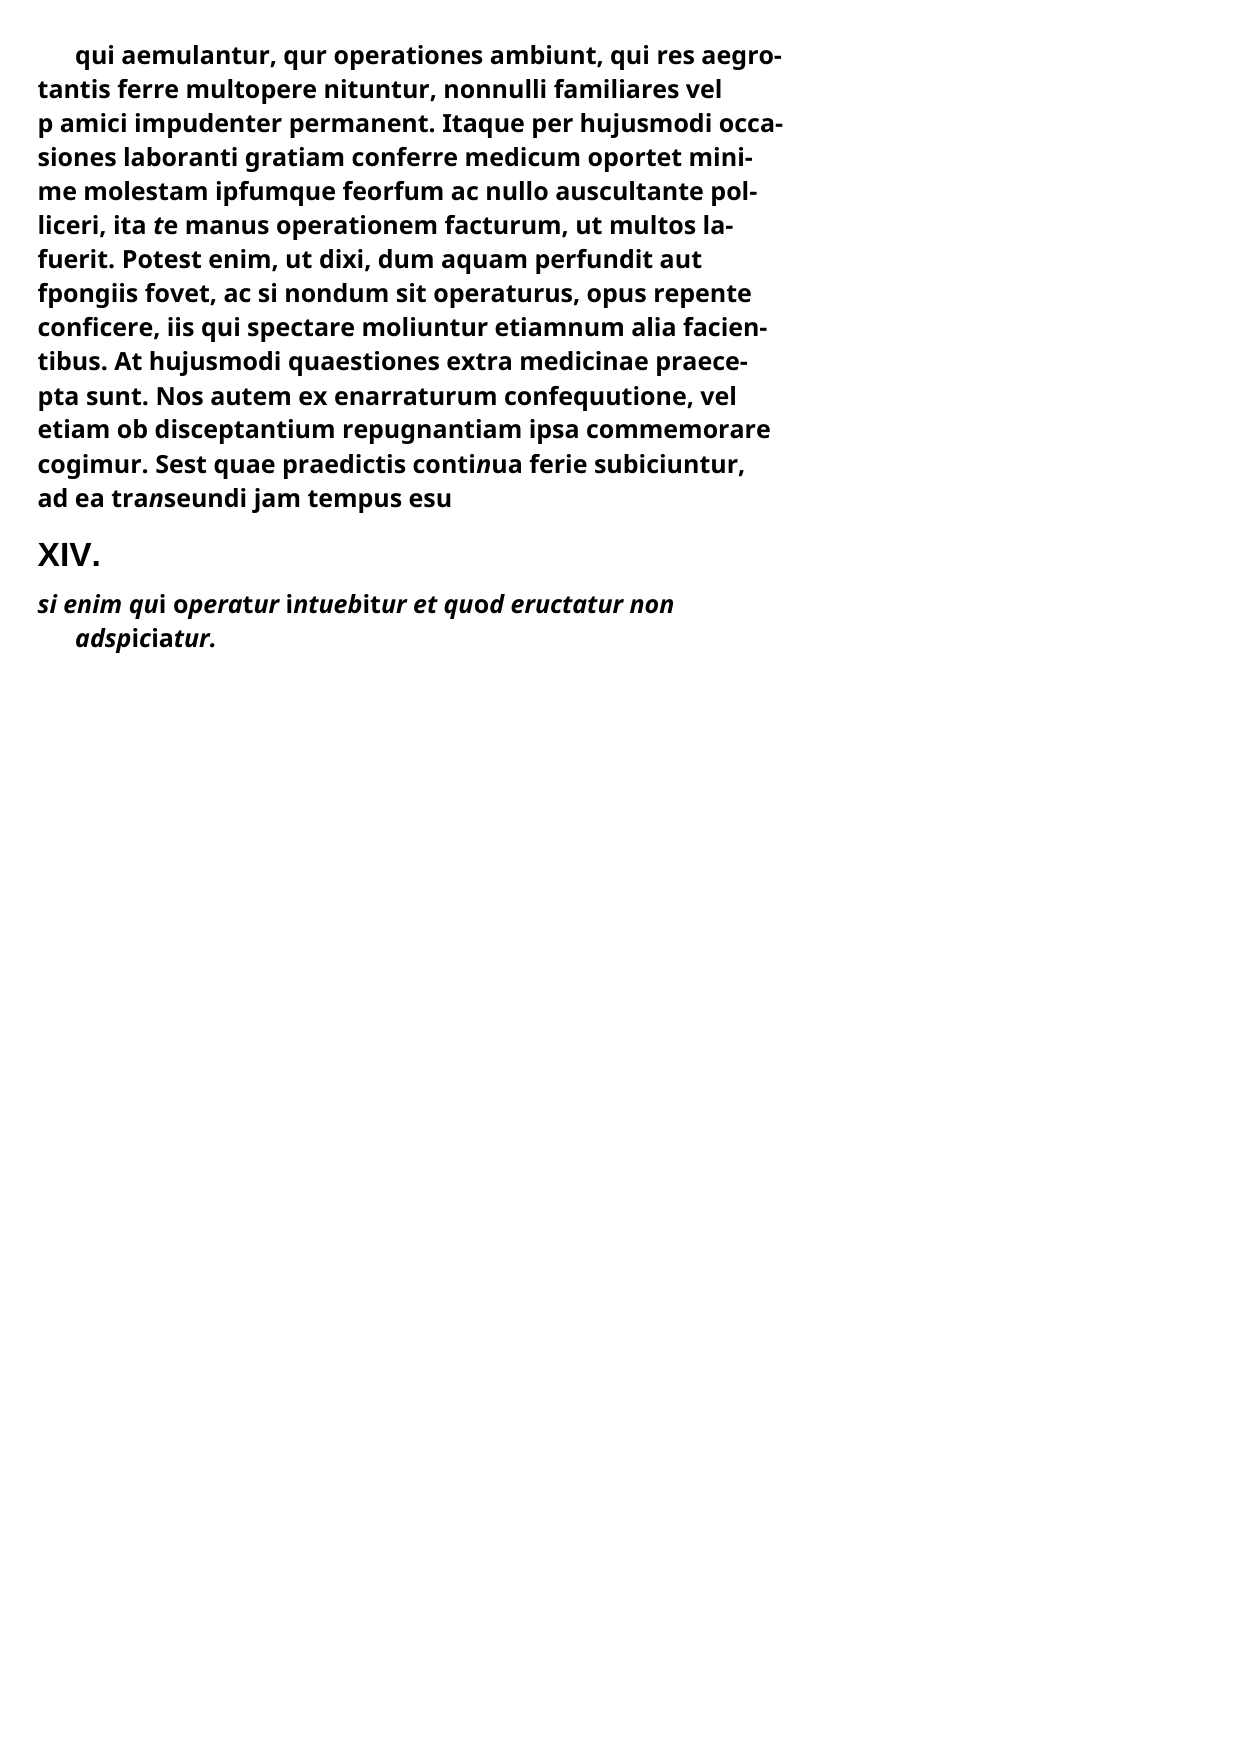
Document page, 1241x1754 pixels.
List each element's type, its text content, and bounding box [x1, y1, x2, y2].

subtitle XIV. [37, 535, 1203, 574]
text si enim qui operatur intuebitur et quod eructatur non adspiciatur. [37, 586, 1203, 654]
text qui aemulantur, qur operationes ambiunt, qui res aegro- tantis ferre multopere nituntur, nonnulli familiares vel p amici impudenter permanent. Itaque per hujusmodi occa- siones laboranti gratiam conferre medicum oportet mini- me molestam ipfumque feorfum ac nullo auscultante pol- liceri, ita te manus operationem facturum, ut multos la- fuerit. Potest enim, ut dixi, dum aquam perfundit aut fpongiis fovet, ac si nondum sit operaturus, opus repente conficere, iis qui spectare moliuntur etiamnum alia facien- tibus. At hujusmodi quaestiones extra medicinae praece- pta sunt. Nos autem ex enarraturum confequutione, vel etiam ob disceptantium repugnantiam ipsa commemorare cogimur. Sest quae praedictis continua ferie subiciuntur, ad ea transeundi jam tempus esu [37, 37, 1203, 514]
